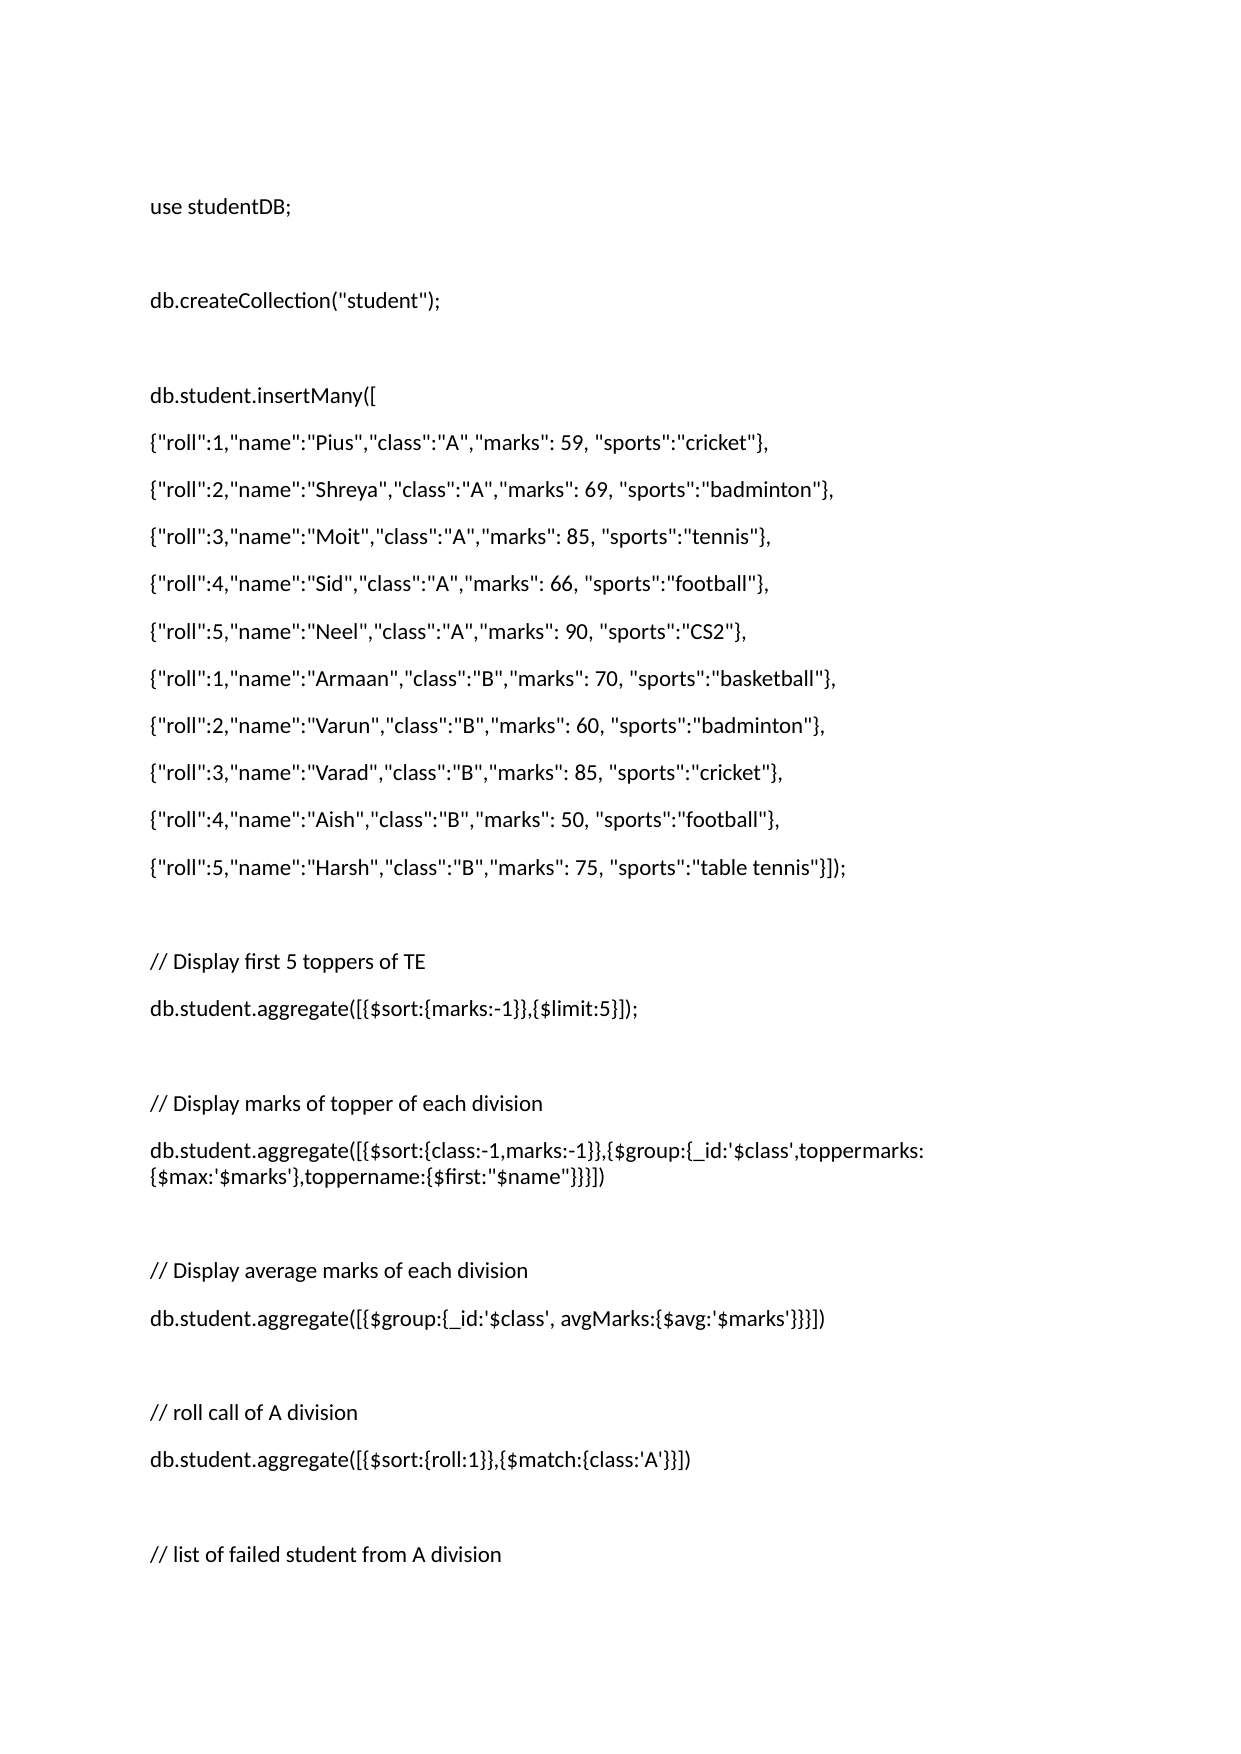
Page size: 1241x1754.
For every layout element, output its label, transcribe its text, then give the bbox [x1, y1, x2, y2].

text {"roll":5,"name":"Harsh","class":"B","marks": 75, "sports":"table tennis"}]); [150, 858, 1090, 881]
text db.createCollection("student"); [150, 292, 1090, 314]
text {"roll":4,"name":"Aish","class":"B","marks": 50, "sports":"football"}, [150, 811, 1090, 833]
text // Display marks of topper of each division [150, 1094, 1090, 1117]
text {"roll":2,"name":"Shreya","class":"A","marks": 69, "sports":"badminton"}, [150, 480, 1090, 503]
text use studentDB; [150, 197, 1090, 220]
text {"roll":4,"name":"Sid","class":"A","marks": 66, "sports":"football"}, [150, 575, 1090, 598]
text // Display average marks of each division [150, 1262, 1090, 1284]
text {"roll":3,"name":"Moit","class":"A","marks": 85, "sports":"tennis"}, [150, 527, 1090, 550]
text db.student.aggregate([{$sort:{class:-1,marks:-1}},{$group:{_id:'$class',toppermarks:{$max:'$marks'},toppername:{$first:"$name"}}}]) [150, 1141, 1090, 1190]
text // Display first 5 toppers of TE [150, 952, 1090, 975]
text {"roll":5,"name":"Neel","class":"A","marks": 90, "sports":"CS2"}, [150, 622, 1090, 645]
text {"roll":2,"name":"Varun","class":"B","marks": 60, "sports":"badminton"}, [150, 716, 1090, 739]
text // roll call of A division [150, 1403, 1090, 1426]
text db.student.aggregate([{$sort:{roll:1}},{$match:{class:'A'}}]) [150, 1450, 1090, 1473]
text db.student.aggregate([{$group:{_id:'$class', avgMarks:{$avg:'$marks'}}}]) [150, 1309, 1090, 1332]
text {"roll":3,"name":"Varad","class":"B","marks": 85, "sports":"cricket"}, [150, 763, 1090, 786]
text {"roll":1,"name":"Armaan","class":"B","marks": 70, "sports":"basketball"}, [150, 669, 1090, 692]
text db.student.insertMany([ [150, 386, 1090, 409]
text // list of failed student from A division [150, 1545, 1090, 1568]
text {"roll":1,"name":"Pius","class":"A","marks": 59, "sports":"cricket"}, [150, 433, 1090, 456]
text db.student.aggregate([{$sort:{marks:-1}},{$limit:5}]); [150, 999, 1090, 1022]
